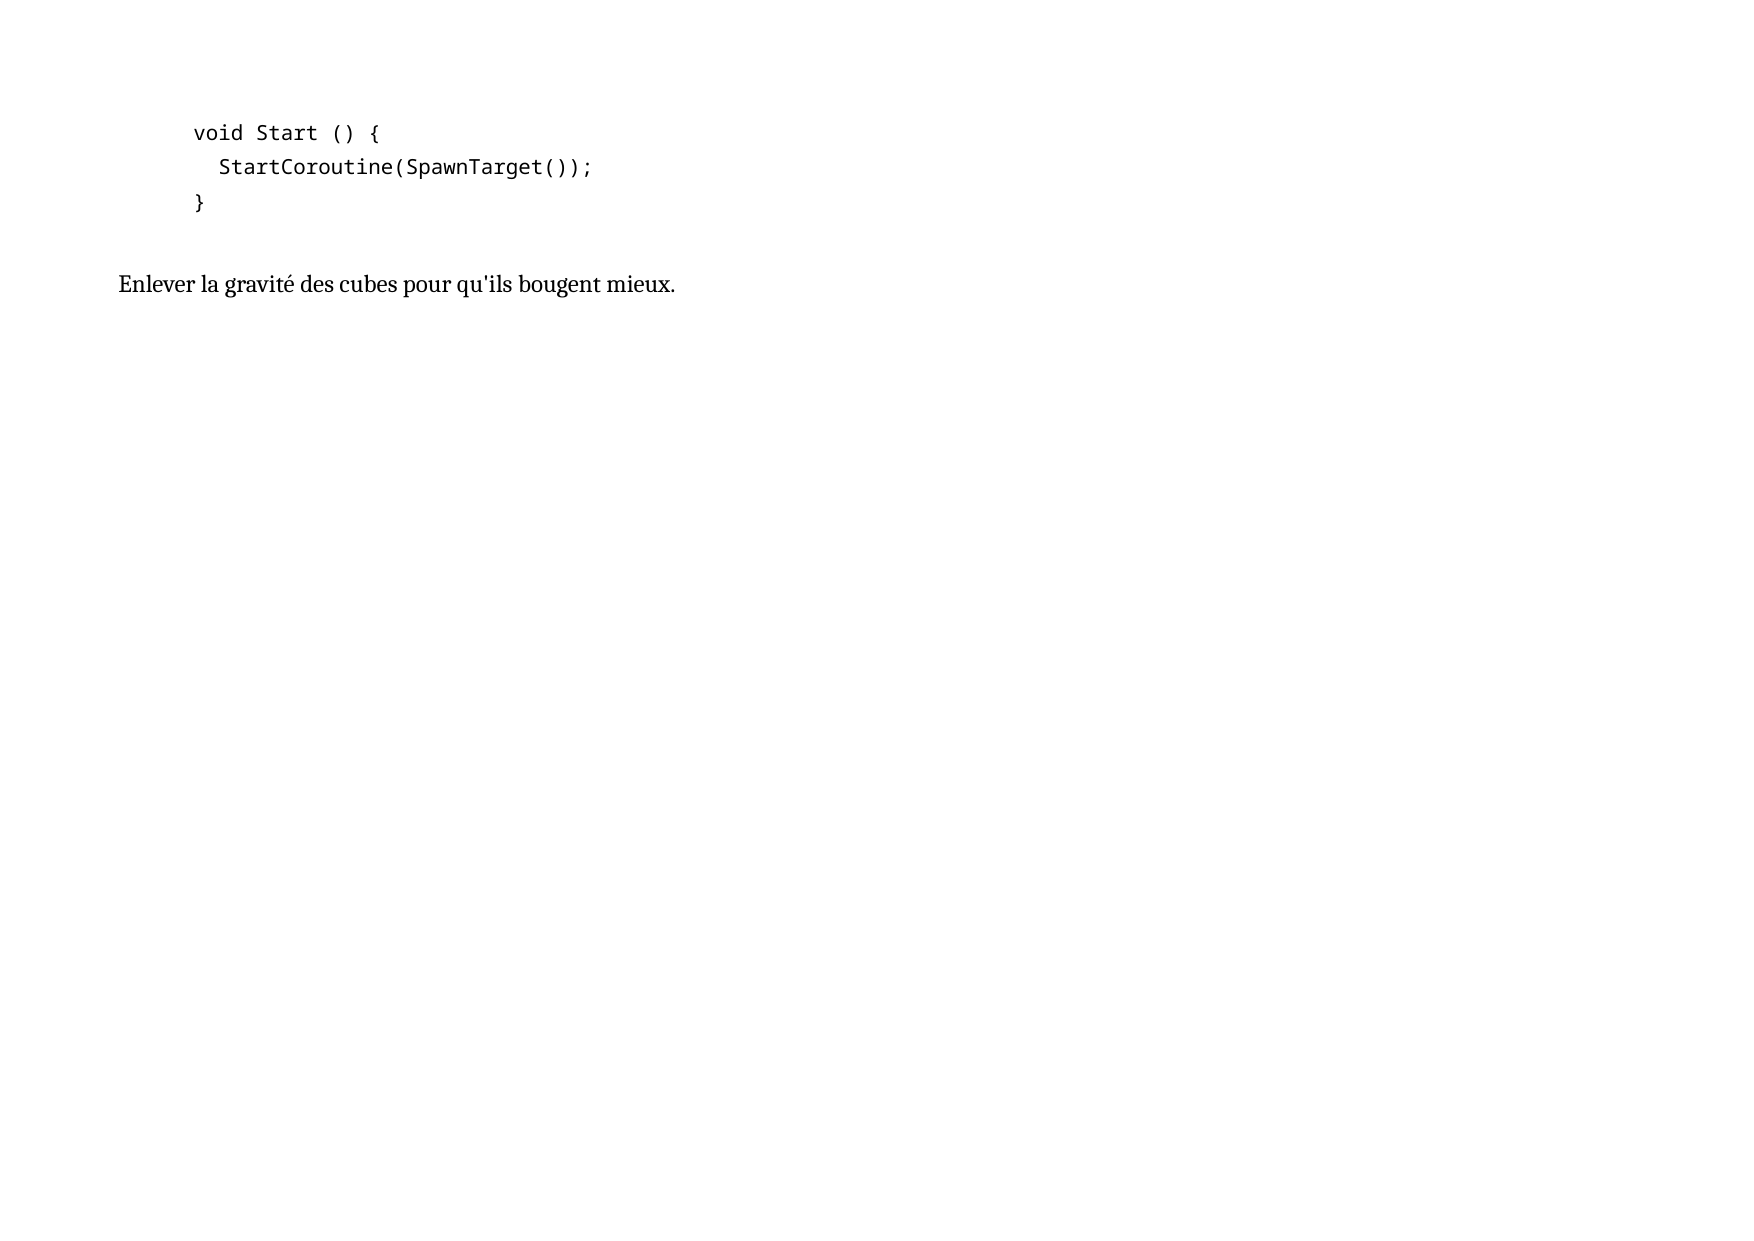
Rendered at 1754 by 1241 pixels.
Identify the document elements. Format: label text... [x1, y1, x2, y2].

text void Start () { [118, 118, 1636, 147]
text Enlever la gravité des cubes pour qu'ils bougent mieux. [118, 270, 1636, 299]
text } [118, 187, 1636, 215]
text StartCoroutine(SpawnTarget()); [118, 152, 1636, 181]
